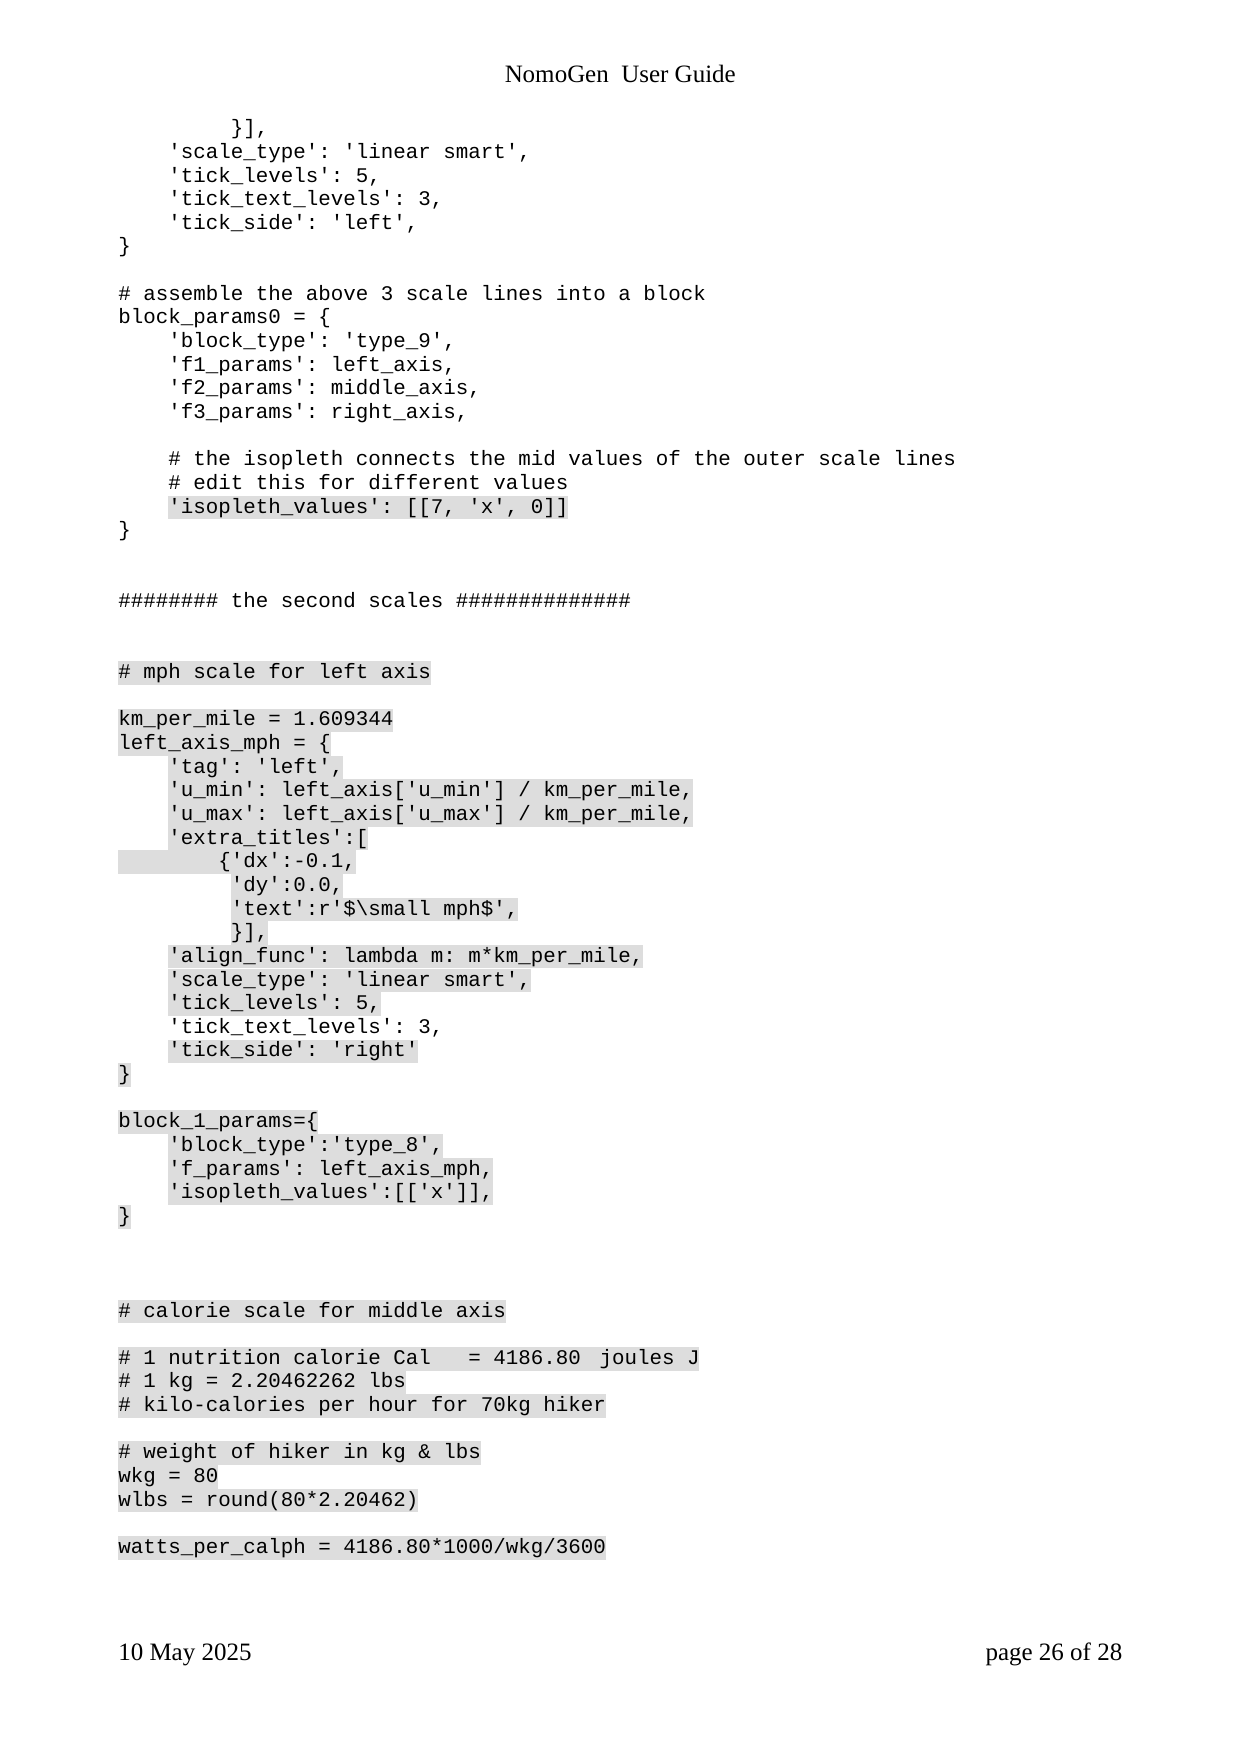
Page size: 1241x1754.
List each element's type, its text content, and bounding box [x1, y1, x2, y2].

text # weight of hiker in kg & lbs [118, 1441, 1122, 1465]
text 'align_func': lambda m: m*km_per_mile, [118, 945, 1122, 968]
text # calorie scale for middle axis [118, 1299, 1122, 1323]
text 'dy':0.0, [118, 874, 1122, 898]
text 'u_min': left_axis['u_min'] / km_per_mile, [118, 779, 1122, 803]
text km_per_mile = 1.609344 [118, 708, 1122, 732]
text watts_per_calph = 4186.80*1000/wkg/3600 [118, 1536, 1122, 1560]
text 'scale_type': 'linear smart', [118, 968, 1122, 992]
text }], [118, 117, 1122, 141]
text 'f1_params': left_axis, [118, 354, 1122, 377]
text 'scale_type': 'linear smart', [118, 141, 1122, 164]
text } [118, 1205, 1122, 1229]
text # assemble the above 3 scale lines into a block [118, 283, 1122, 306]
text 'text':r'$\small mph$', [118, 898, 1122, 921]
text block_1_params={ [118, 1110, 1122, 1134]
text 'f2_params': middle_axis, [118, 377, 1122, 401]
text 'tick_side': 'left', [118, 212, 1122, 236]
text # kilo-calories per hour for 70kg hiker [118, 1394, 1122, 1418]
text 'extra_titles':[ [118, 827, 1122, 850]
text } [118, 236, 1122, 259]
text 'block_type': 'type_9', [118, 330, 1122, 354]
text } [118, 519, 1122, 543]
text 'f_params': left_axis_mph, [118, 1158, 1122, 1181]
text {'dx':-0.1, [118, 850, 1122, 874]
text 'tick_levels': 5, [118, 992, 1122, 1016]
text } [118, 1063, 1122, 1087]
text 'u_max': left_axis['u_max'] / km_per_mile, [118, 803, 1122, 827]
text # mph scale for left axis [118, 661, 1122, 685]
text # 1 nutrition calorie Cal = 4186.80 joules J [118, 1347, 1122, 1371]
text wkg = 80 [118, 1465, 1122, 1489]
text 'tick_side': 'right' [118, 1039, 1122, 1063]
text # 1 kg = 2.20462262 lbs [118, 1371, 1122, 1394]
text 'isopleth_values':[['x']], [118, 1181, 1122, 1205]
text }], [118, 921, 1122, 945]
text 'tick_text_levels': 3, [118, 1016, 1122, 1039]
text 'tick_levels': 5, [118, 164, 1122, 188]
text 'f3_params': right_axis, [118, 401, 1122, 425]
text # the isopleth connects the mid values of the outer scale lines [118, 448, 1122, 472]
text wlbs = round(80*2.20462) [118, 1489, 1122, 1512]
text ######## the second scales ############## [118, 590, 1122, 614]
text 'isopleth_values': [[7, 'x', 0]] [118, 496, 1122, 519]
text left_axis_mph = { [118, 732, 1122, 756]
text 'block_type':'type_8', [118, 1134, 1122, 1158]
text 'tag': 'left', [118, 756, 1122, 779]
text block_params0 = { [118, 306, 1122, 330]
text # edit this for different values [118, 472, 1122, 496]
text 'tick_text_levels': 3, [118, 188, 1122, 212]
